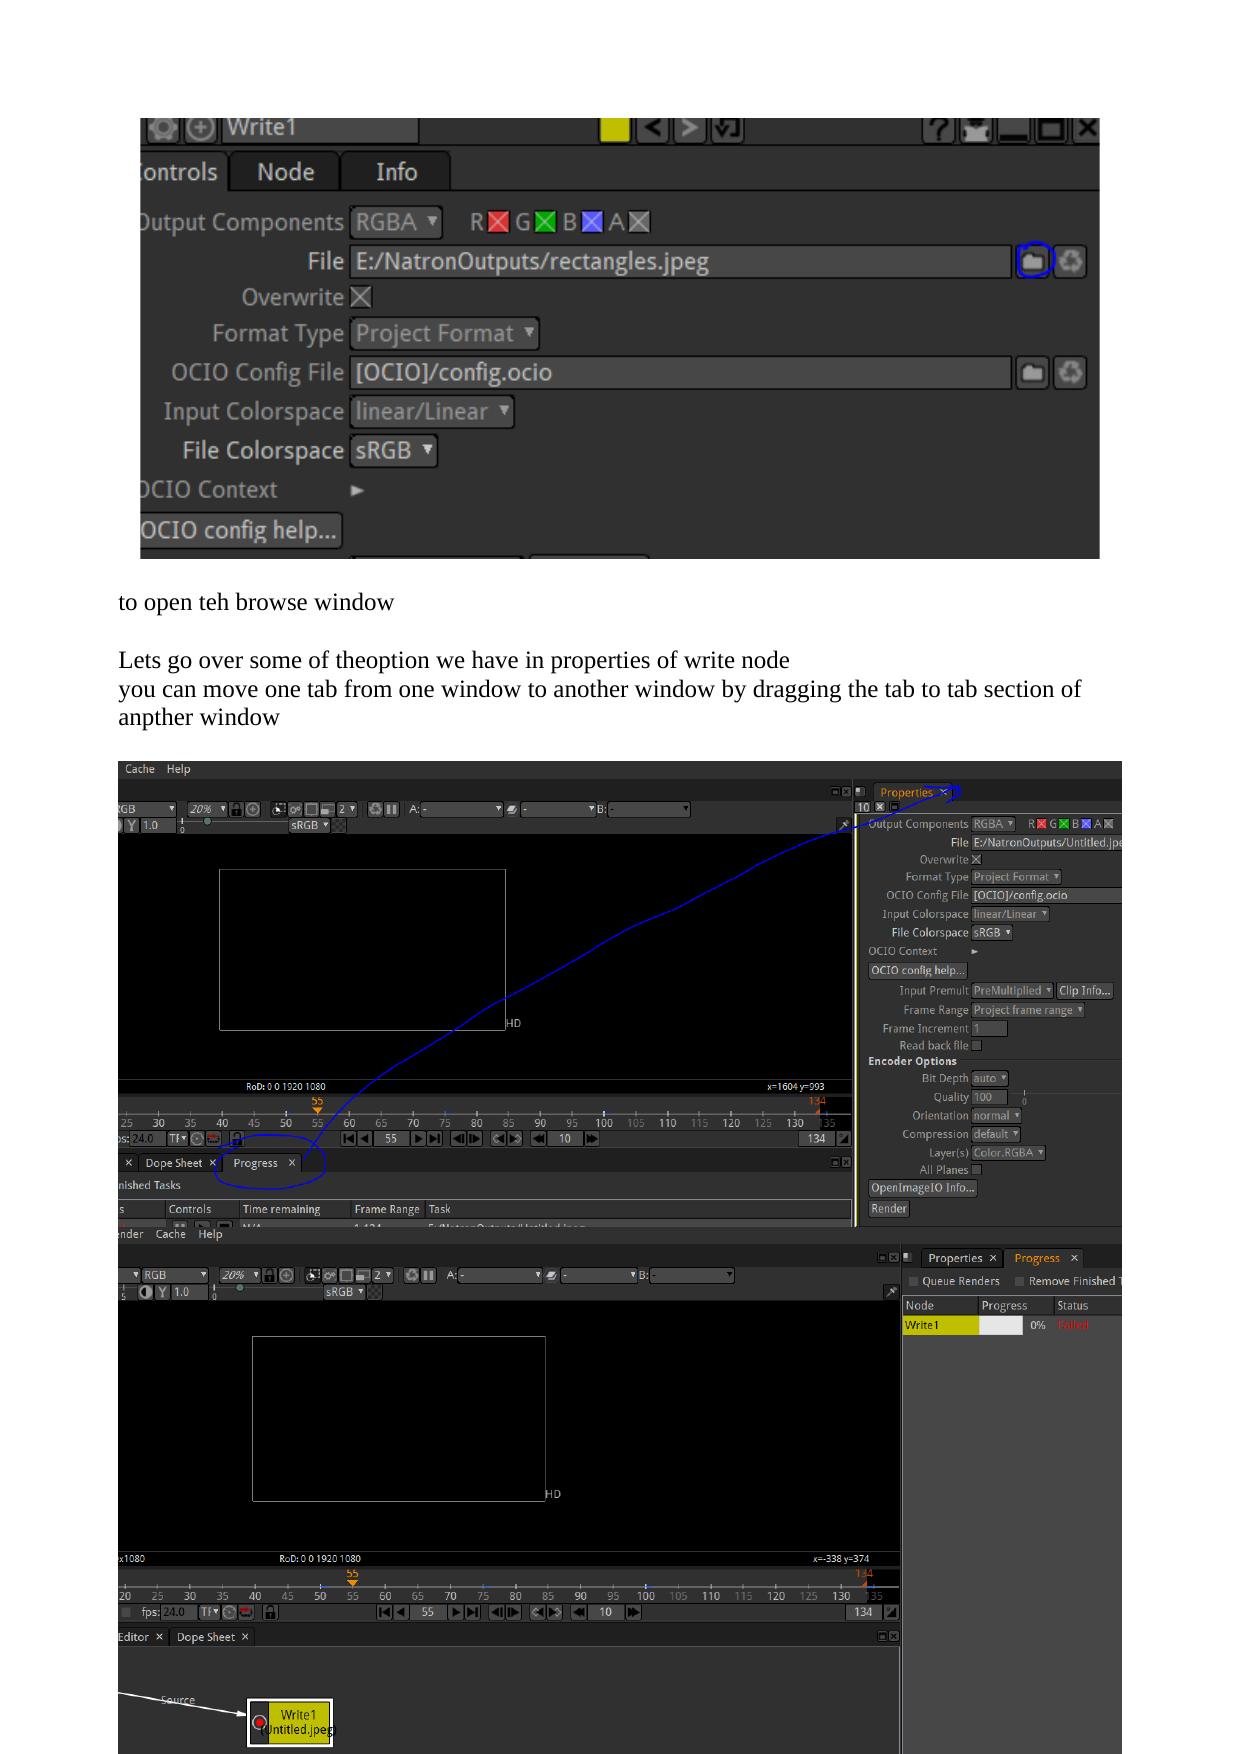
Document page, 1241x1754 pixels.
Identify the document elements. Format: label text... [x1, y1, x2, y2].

text Lets go over some of theoption we have in properties of write node [118, 645, 1122, 674]
picture [118, 760, 1122, 1754]
text you can move one tab from one window to another window by dragging the tab to tab section of anpther window [118, 674, 1122, 731]
picture [140, 118, 1100, 559]
text to open teh browse window [118, 587, 1122, 616]
